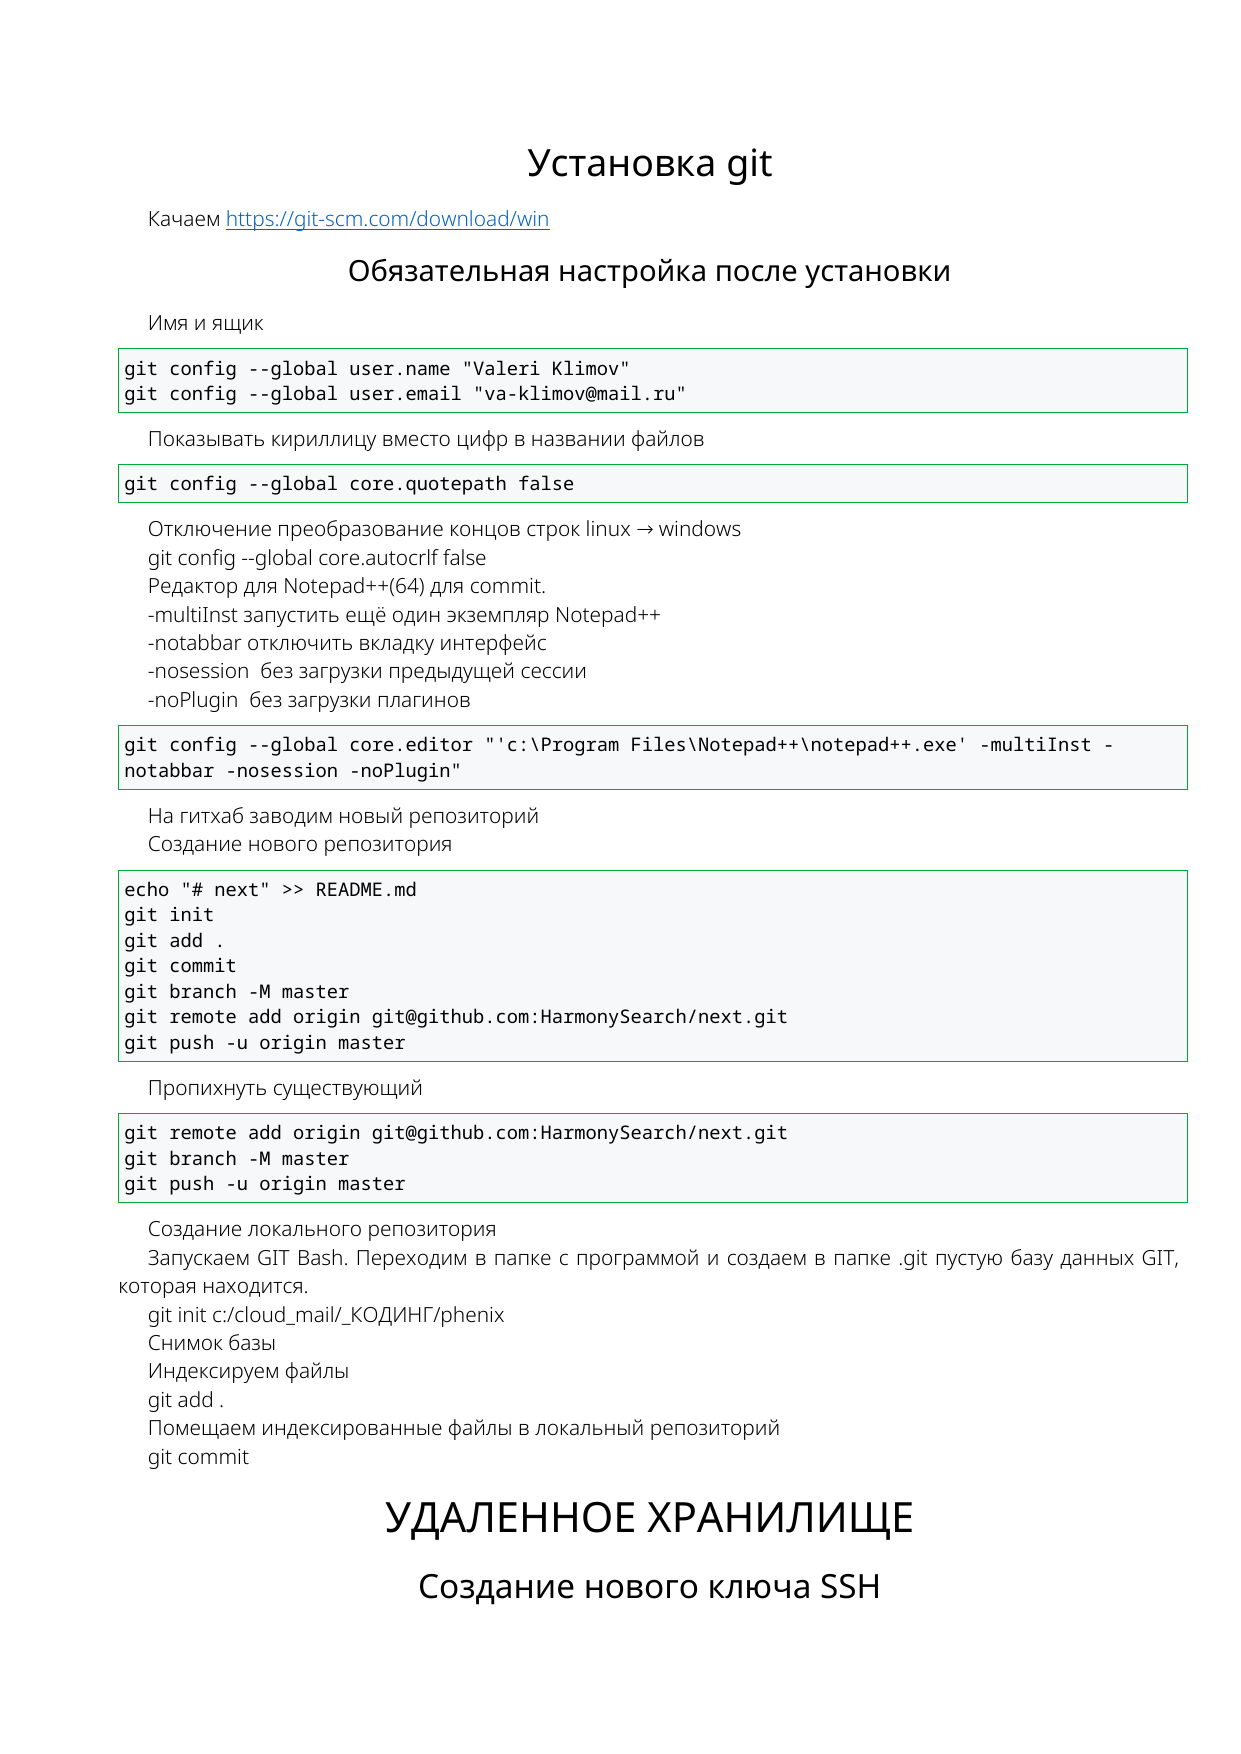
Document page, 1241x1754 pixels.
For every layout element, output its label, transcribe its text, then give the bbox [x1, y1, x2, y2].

text Имя и ящик [118, 308, 1181, 337]
text git commit [118, 1442, 1181, 1470]
text На гитхаб заводим новый репозиторий [118, 801, 1181, 829]
text git config --global user.name "Valeri Klimov" [119, 349, 1187, 374]
subtitle Удаленное хранилище [118, 1488, 1181, 1545]
text git remote add origin git@github.com:HarmonySearch/next.git [119, 997, 1187, 1023]
text Редактор для Notepad++(64) для commit. [118, 571, 1181, 600]
text git commit [119, 946, 1187, 972]
text -nosession без загрузки предыдущей сессии [118, 657, 1181, 685]
subtitle Создание нового ключа SSH [118, 1563, 1181, 1608]
text -noPlugin без загрузки плагинов [118, 685, 1181, 713]
text git config --global core.quotepath false [119, 465, 1187, 502]
text git config --global core.editor "'c:\Program Files\Notepad++\notepad++.exe' -multiInst -notabbar -nosession -noPlugin" [119, 726, 1187, 789]
text git remote add origin git@github.com:HarmonySearch/next.git [119, 1114, 1187, 1139]
text Пропихнуть существующий [118, 1073, 1181, 1101]
text Помещаем индексированные файлы в локальный репозиторий [118, 1413, 1181, 1442]
text Запускаем GIT Bash. Переходим в папке с программой и создаем в папке .git пустую базу данных GIT, которая находится. [118, 1243, 1181, 1300]
text git branch -M master [119, 972, 1187, 997]
text Снимок базы [118, 1328, 1181, 1357]
text git config --global user.email "va-klimov@mail.ru" [119, 374, 1187, 412]
text Создание локального репозитория [118, 1214, 1181, 1243]
subtitle Установка git [118, 136, 1181, 187]
text git push -u origin master [119, 1164, 1187, 1202]
text git add . [119, 921, 1187, 946]
text git add . [118, 1385, 1181, 1413]
text Качаем https://git-scm.com/download/win [118, 204, 1181, 233]
text -multiInst запустить ещё один экземпляр Notepad++ [118, 600, 1181, 628]
text Показывать кириллицу вместо цифр в названии файлов [118, 424, 1181, 452]
text git push -u origin master [119, 1023, 1187, 1061]
text -notabbar отключить вкладку интерфейс [118, 628, 1181, 657]
text git init c:/cloud_mail/_КОДИНГ/phenix [118, 1300, 1181, 1328]
text git init [119, 895, 1187, 921]
text Создание нового репозитория [118, 829, 1181, 858]
text Отключение преобразование концов строк linux → windows [118, 514, 1181, 543]
text echo "# next" >> README.md [119, 871, 1187, 895]
text git branch -M master [119, 1139, 1187, 1164]
text git config --global core.autocrlf false [118, 543, 1181, 571]
subtitle Обязательная настройка после установки [118, 251, 1181, 290]
text Индексируем файлы [118, 1357, 1181, 1385]
